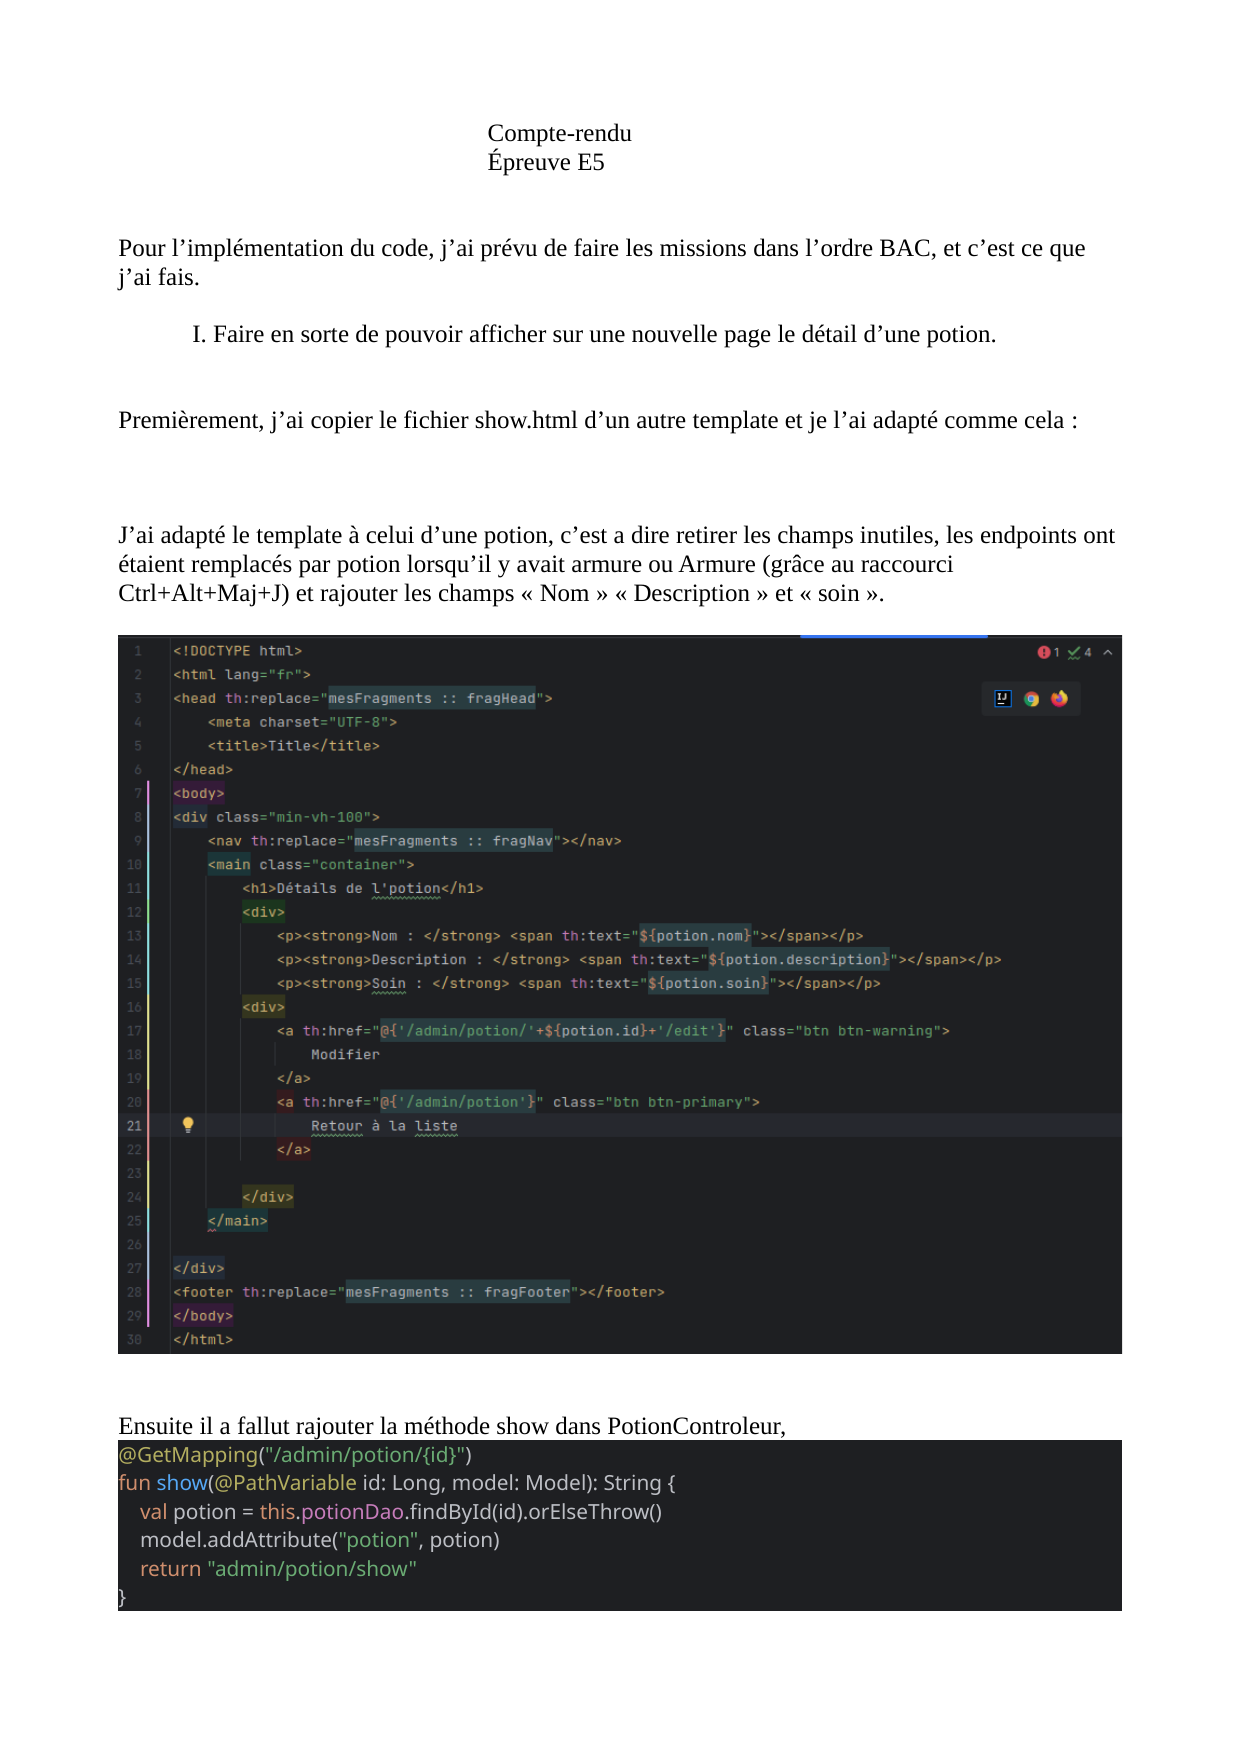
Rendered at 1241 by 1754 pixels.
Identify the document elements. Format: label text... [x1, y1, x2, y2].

text I. Faire en sorte de pouvoir afficher sur une nouvelle page le détail d’une potion. [118, 319, 1122, 348]
text Épreuve E5 [118, 147, 1122, 176]
text @GetMapping("/admin/potion/{id}") fun show(@PathVariable id: Long, model: Model): String { val potion = this.potionDao.findById(id).orElseThrow() model.addAttribute("potion", potion) return "admin/potion/show" } [118, 1440, 1122, 1611]
text Compte-rendu [118, 118, 1122, 147]
text Premièrement, j’ai copier le fichier show.html d’un autre template et je l’ai adapté comme cela : [118, 406, 1122, 463]
text J’ai adapté le template à celui d’une potion, c’est a dire retirer les champs inutiles, les endpoints ont étaient remplacés par potion lorsqu’il y avait armure ou Armure (grâce au raccourci Ctrl+Alt+Maj+J) et rajouter les champs « Nom » « Description » et « soin ». [118, 521, 1122, 607]
picture [118, 635, 1123, 1354]
text Pour l’implémentation du code, j’ai prévu de faire les missions dans l’ordre BAC, et c’est ce que j’ai fais. [118, 233, 1122, 291]
text Ensuite il a fallut rajouter la méthode show dans PotionControleur, [118, 1411, 1122, 1440]
